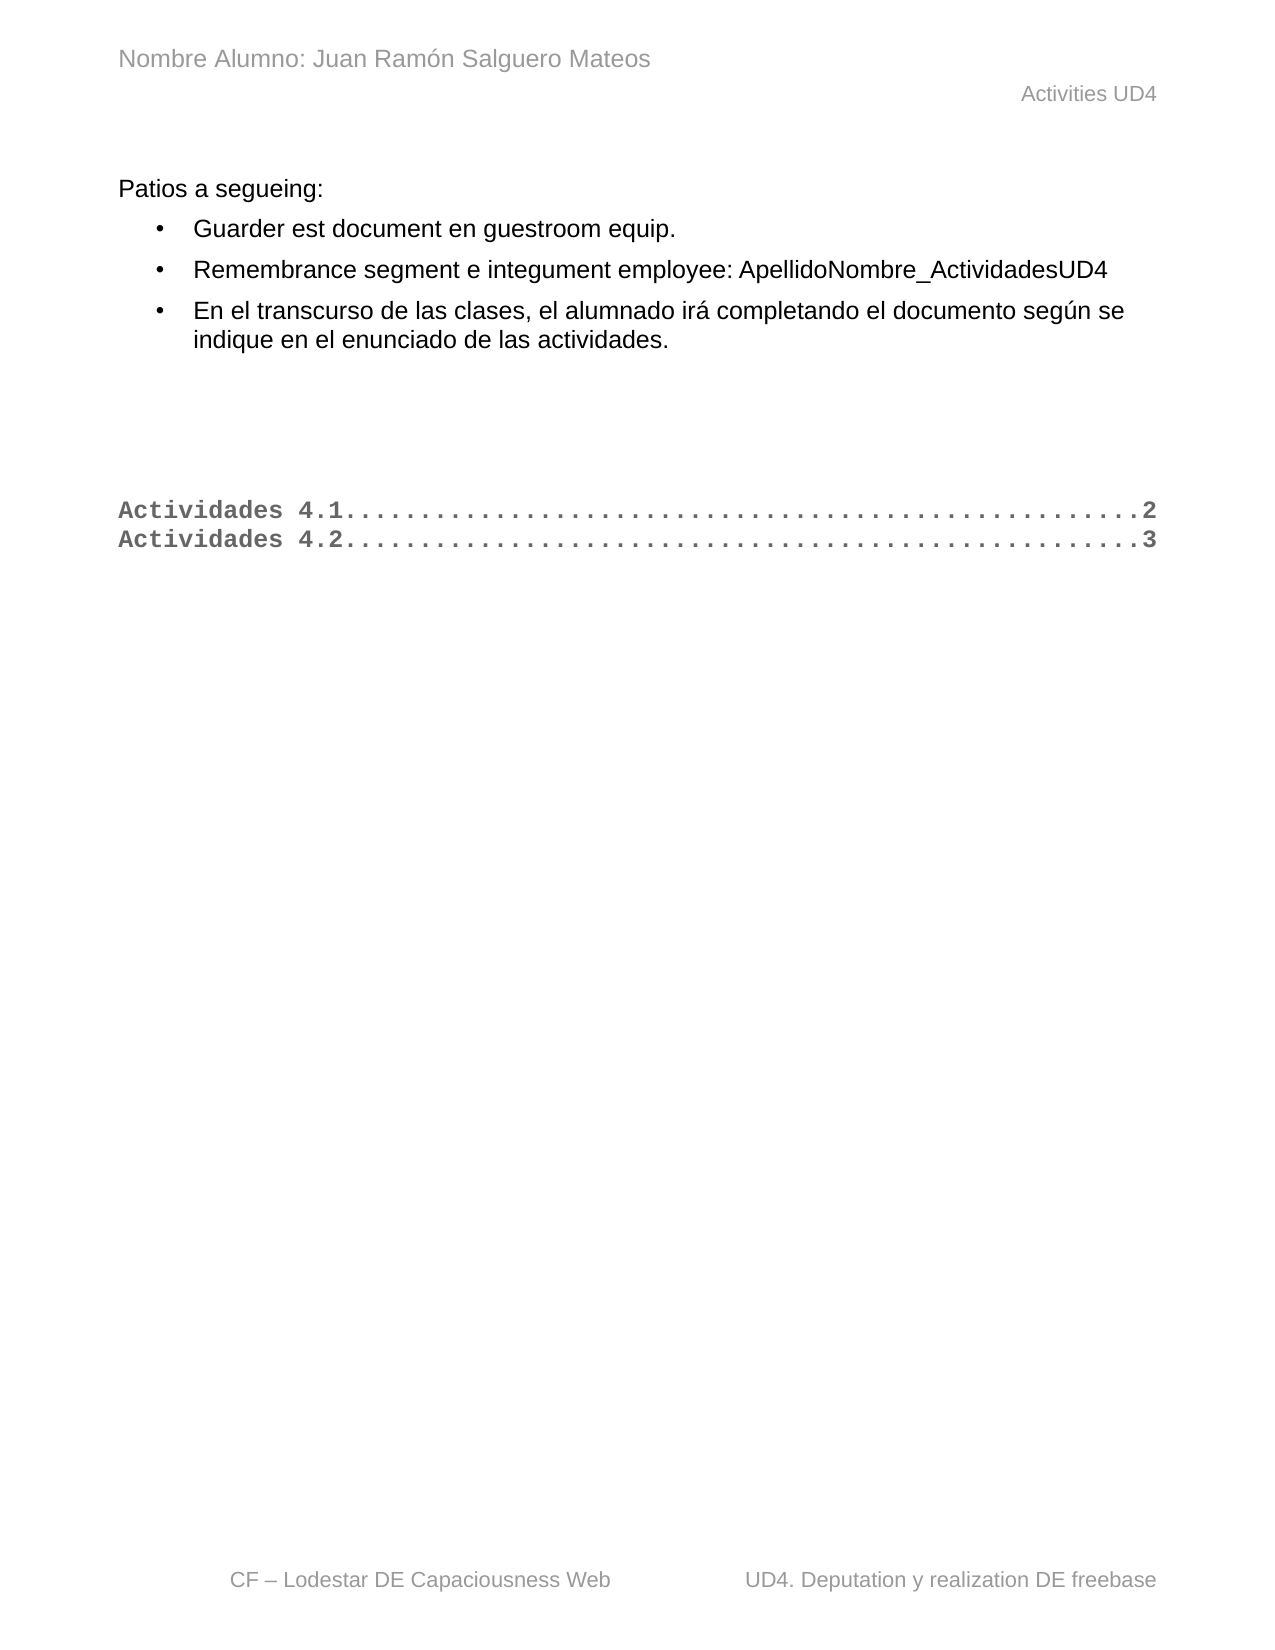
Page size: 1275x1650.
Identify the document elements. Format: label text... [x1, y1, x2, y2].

text Patios a segueing: [118, 174, 1157, 202]
text Actividades 4.2 3 [118, 526, 1157, 555]
list Guarder est document en guestroom equip. [156, 214, 1157, 243]
list En el transcurso de las clases, el alumnado irá completando el documento según se indique en el enunciado de las actividades. [156, 296, 1157, 353]
list Remembrance segment e integument employee: ApellidoNombre_ActividadesUD4 [156, 255, 1157, 284]
text Actividades 4.1 2 [118, 498, 1157, 526]
